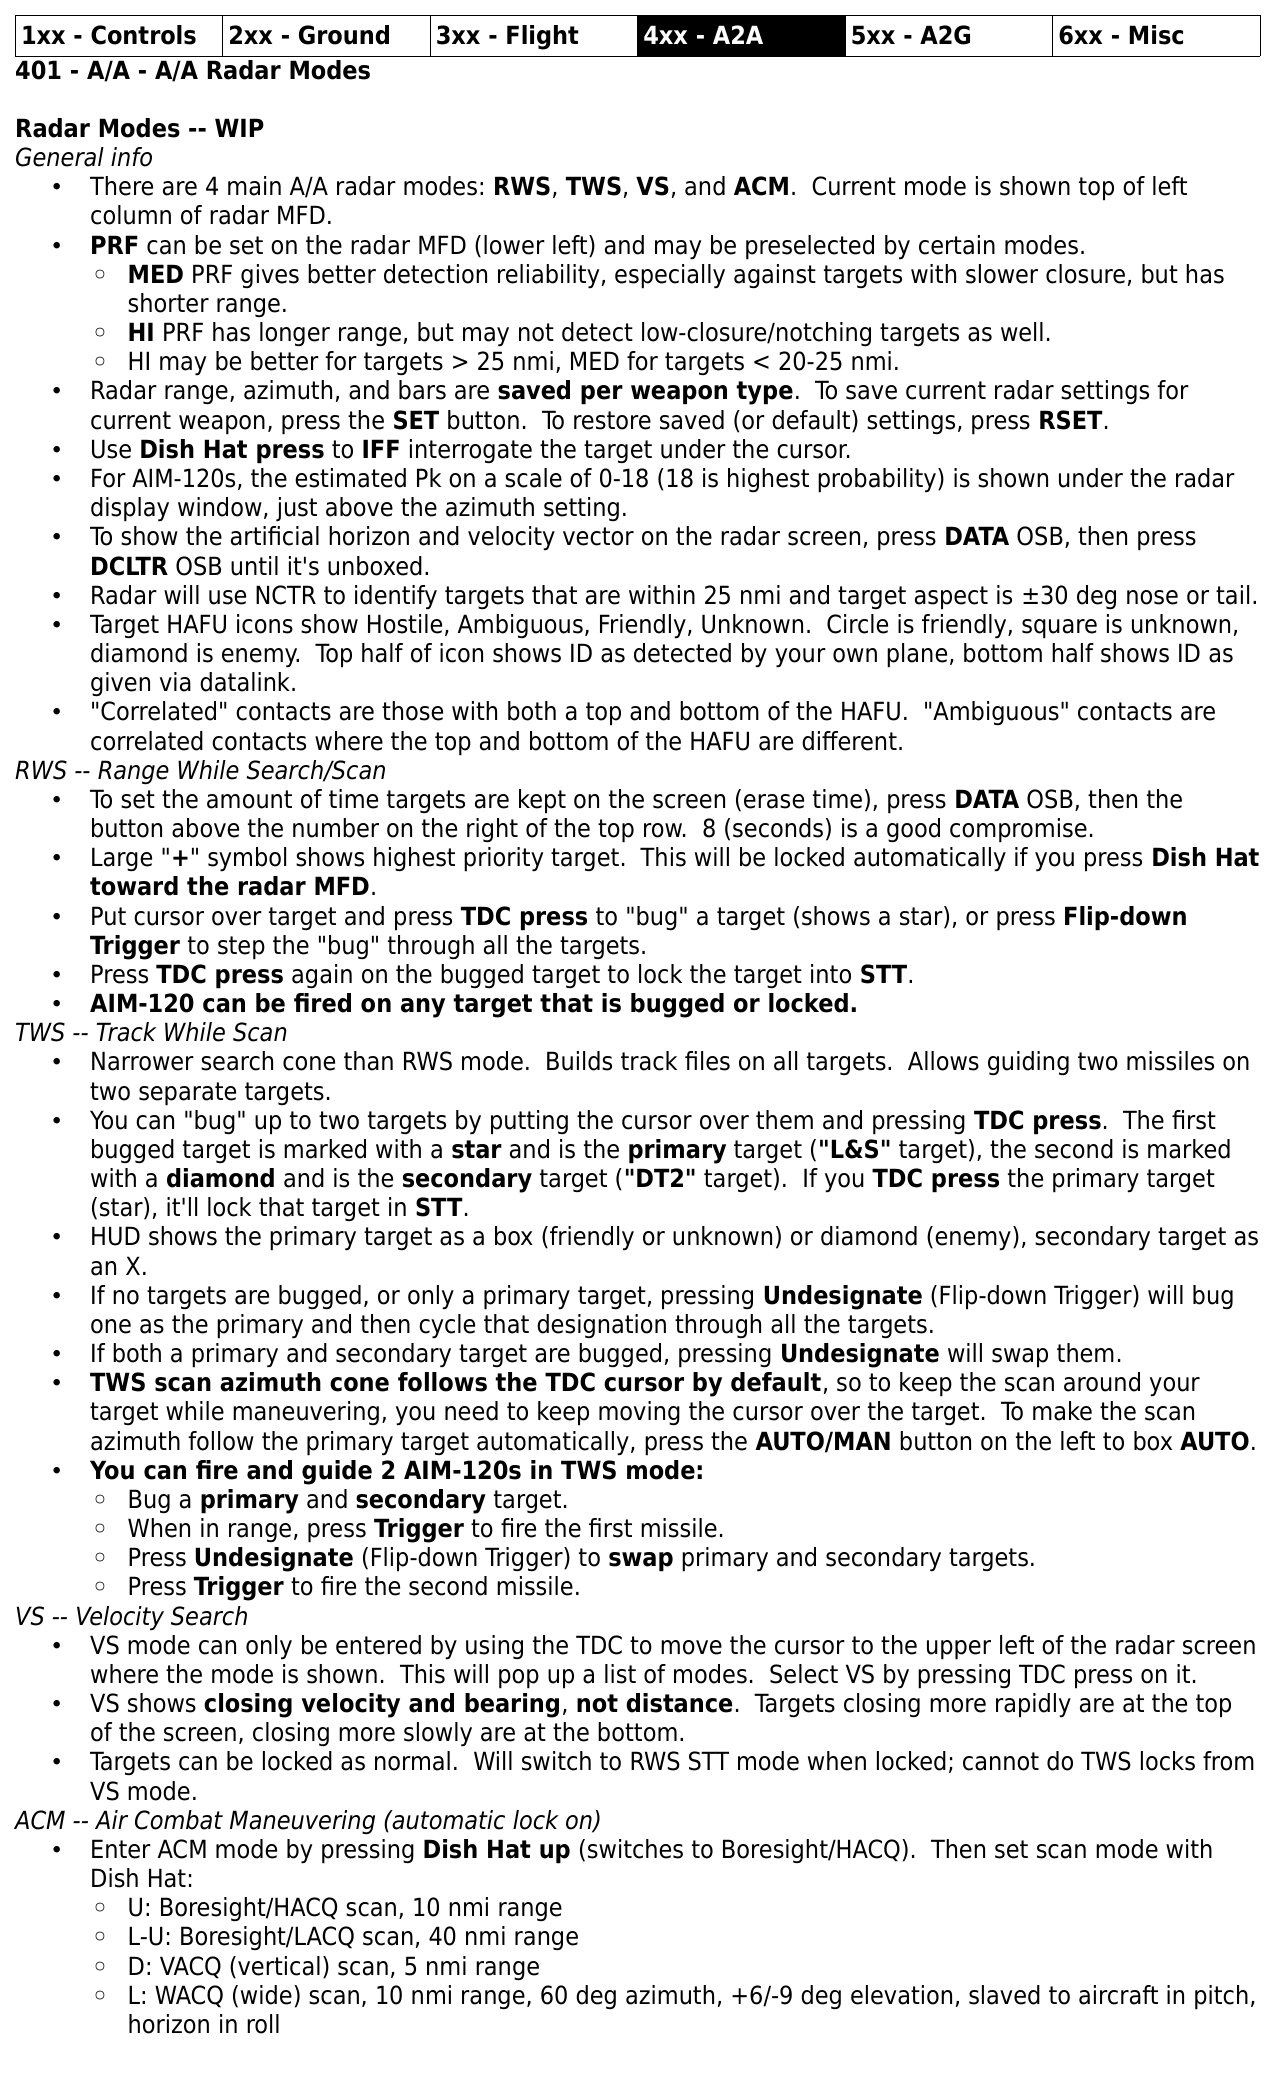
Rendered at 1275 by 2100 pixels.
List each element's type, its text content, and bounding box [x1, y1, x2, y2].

text ACM -- Air Combat Maneuvering (automatic lock on) [15, 1806, 1260, 1835]
list HI may be better for targets > 25 nmi, MED for targets < 20-25 nmi. [90, 347, 1260, 377]
list TWS scan azimuth cone follows the TDC cursor by default, so to keep the scan around your target while maneuvering, you need to keep moving the cursor over the target. To make the scan azimuth follow the primary target automatically, press the AUTO/MAN button on the left to box AUTO. [52, 1368, 1260, 1456]
table_header 3xx - Flight [431, 16, 637, 56]
list Use Dish Hat press to IFF interrogate the target under the cursor. [52, 435, 1260, 464]
text 401 - A/A - A/A Radar Modes [15, 57, 1260, 85]
text Radar Modes -- WIP [15, 114, 1260, 143]
list Press TDC press again on the bugged target to lock the target into STT. [52, 960, 1260, 989]
table_header 4xx - A2A [638, 16, 845, 56]
text RWS -- Range While Search/Scan [15, 756, 1260, 785]
list You can "bug" up to two targets by putting the cursor over them and pressing TDC press. The first bugged target is marked with a star and is the primary target ("L&S" target), the second is marked with a diamond and is the secondary target ("DT2" target). If you TDC press the primary target (star), it'll lock that target in STT. [52, 1106, 1260, 1222]
table_header 2xx - Ground [223, 16, 430, 56]
list If both a primary and secondary target are bugged, pressing Undesignate will swap them. [52, 1339, 1260, 1368]
list Target HAFU icons show Hostile, Ambiguous, Friendly, Unknown. Circle is friendly, square is unknown, diamond is enemy. Top half of icon shows ID as detected by your own plane, bottom half shows ID as given via datalink. [52, 610, 1260, 697]
list To show the artificial horizon and velocity vector on the radar screen, press DATA OSB, then press DCLTR OSB until it's unboxed. [52, 522, 1260, 581]
list Enter ACM mode by pressing Dish Hat up (switches to Boresight/HACQ). Then set scan mode with Dish Hat: [52, 1835, 1260, 1893]
list Press Trigger to fire the second missile. [90, 1572, 1260, 1602]
text VS -- Velocity Search [15, 1602, 1260, 1631]
list HI PRF has longer range, but may not detect low-closure/notching targets as well. [90, 318, 1260, 347]
list Targets can be locked as normal. Will switch to RWS STT mode when locked; cannot do TWS locks from VS mode. [52, 1747, 1260, 1806]
list Radar range, azimuth, and bars are saved per weapon type. To save current radar settings for current weapon, press the SET button. To restore saved (or default) settings, press RSET. [52, 377, 1260, 435]
list When in range, press Trigger to fire the first missile. [90, 1514, 1260, 1543]
list For AIM-120s, the estimated Pk on a scale of 0-18 (18 is highest probability) is shown under the radar display window, just above the azimuth setting. [52, 464, 1260, 522]
list Press Undesignate (Flip-down Trigger) to swap primary and secondary targets. [90, 1543, 1260, 1572]
list If no targets are bugged, or only a primary target, pressing Undesignate (Flip-down Trigger) will bug one as the primary and then cycle that designation through all the targets. [52, 1281, 1260, 1339]
list Large "+" symbol shows highest priority target. This will be locked automatically if you press Dish Hat toward the radar MFD. [52, 843, 1260, 902]
list Put cursor over target and press TDC press to "bug" a target (shows a star), or press Flip-down Trigger to step the "bug" through all the targets. [52, 902, 1260, 960]
list AIM-120 can be fired on any target that is bugged or locked. [52, 989, 1260, 1018]
list Narrower search cone than RWS mode. Builds track files on all targets. Allows guiding two missiles on two separate targets. [52, 1047, 1260, 1106]
list Radar will use NCTR to identify targets that are within 25 nmi and target aspect is ±30 deg nose or tail. [52, 581, 1260, 610]
list VS shows closing velocity and bearing, not distance. Targets closing more rapidly are at the top of the screen, closing more slowly are at the bottom. [52, 1689, 1260, 1747]
list MED PRF gives better detection reliability, especially against targets with slower closure, but has shorter range. [90, 260, 1260, 318]
list L: WACQ (wide) scan, 10 nmi range, 60 deg azimuth, +6/-9 deg elevation, slaved to aircraft in pitch, horizon in roll [90, 1981, 1260, 2039]
text TWS -- Track While Scan [15, 1018, 1260, 1047]
list Bug a primary and secondary target. [90, 1485, 1260, 1514]
list "Correlated" contacts are those with both a top and bottom of the HAFU. "Ambiguous" contacts are correlated contacts where the top and bottom of the HAFU are different. [52, 697, 1260, 756]
list D: VACQ (vertical) scan, 5 nmi range [90, 1952, 1260, 1981]
list HUD shows the primary target as a box (friendly or unknown) or diamond (enemy), secondary target as an X. [52, 1222, 1260, 1281]
list U: Boresight/HACQ scan, 10 nmi range [90, 1893, 1260, 1922]
text General info [15, 143, 1260, 172]
table_header 6xx - Misc [1053, 16, 1260, 56]
list L-U: Boresight/LACQ scan, 40 nmi range [90, 1922, 1260, 1952]
list You can fire and guide 2 AIM-120s in TWS mode: [52, 1456, 1260, 1485]
list PRF can be set on the radar MFD (lower left) and may be preselected by certain modes. [52, 231, 1260, 260]
table_header 1xx - Controls [16, 16, 222, 56]
list VS mode can only be entered by using the TDC to move the cursor to the upper left of the radar screen where the mode is shown. This will pop up a list of modes. Select VS by pressing TDC press on it. [52, 1631, 1260, 1689]
list To set the amount of time targets are kept on the screen (erase time), press DATA OSB, then the button above the number on the right of the top row. 8 (seconds) is a good compromise. [52, 785, 1260, 843]
table_header 5xx - A2G [846, 16, 1052, 56]
list There are 4 main A/A radar modes: RWS, TWS, VS, and ACM. Current mode is shown top of left column of radar MFD. [52, 172, 1260, 231]
